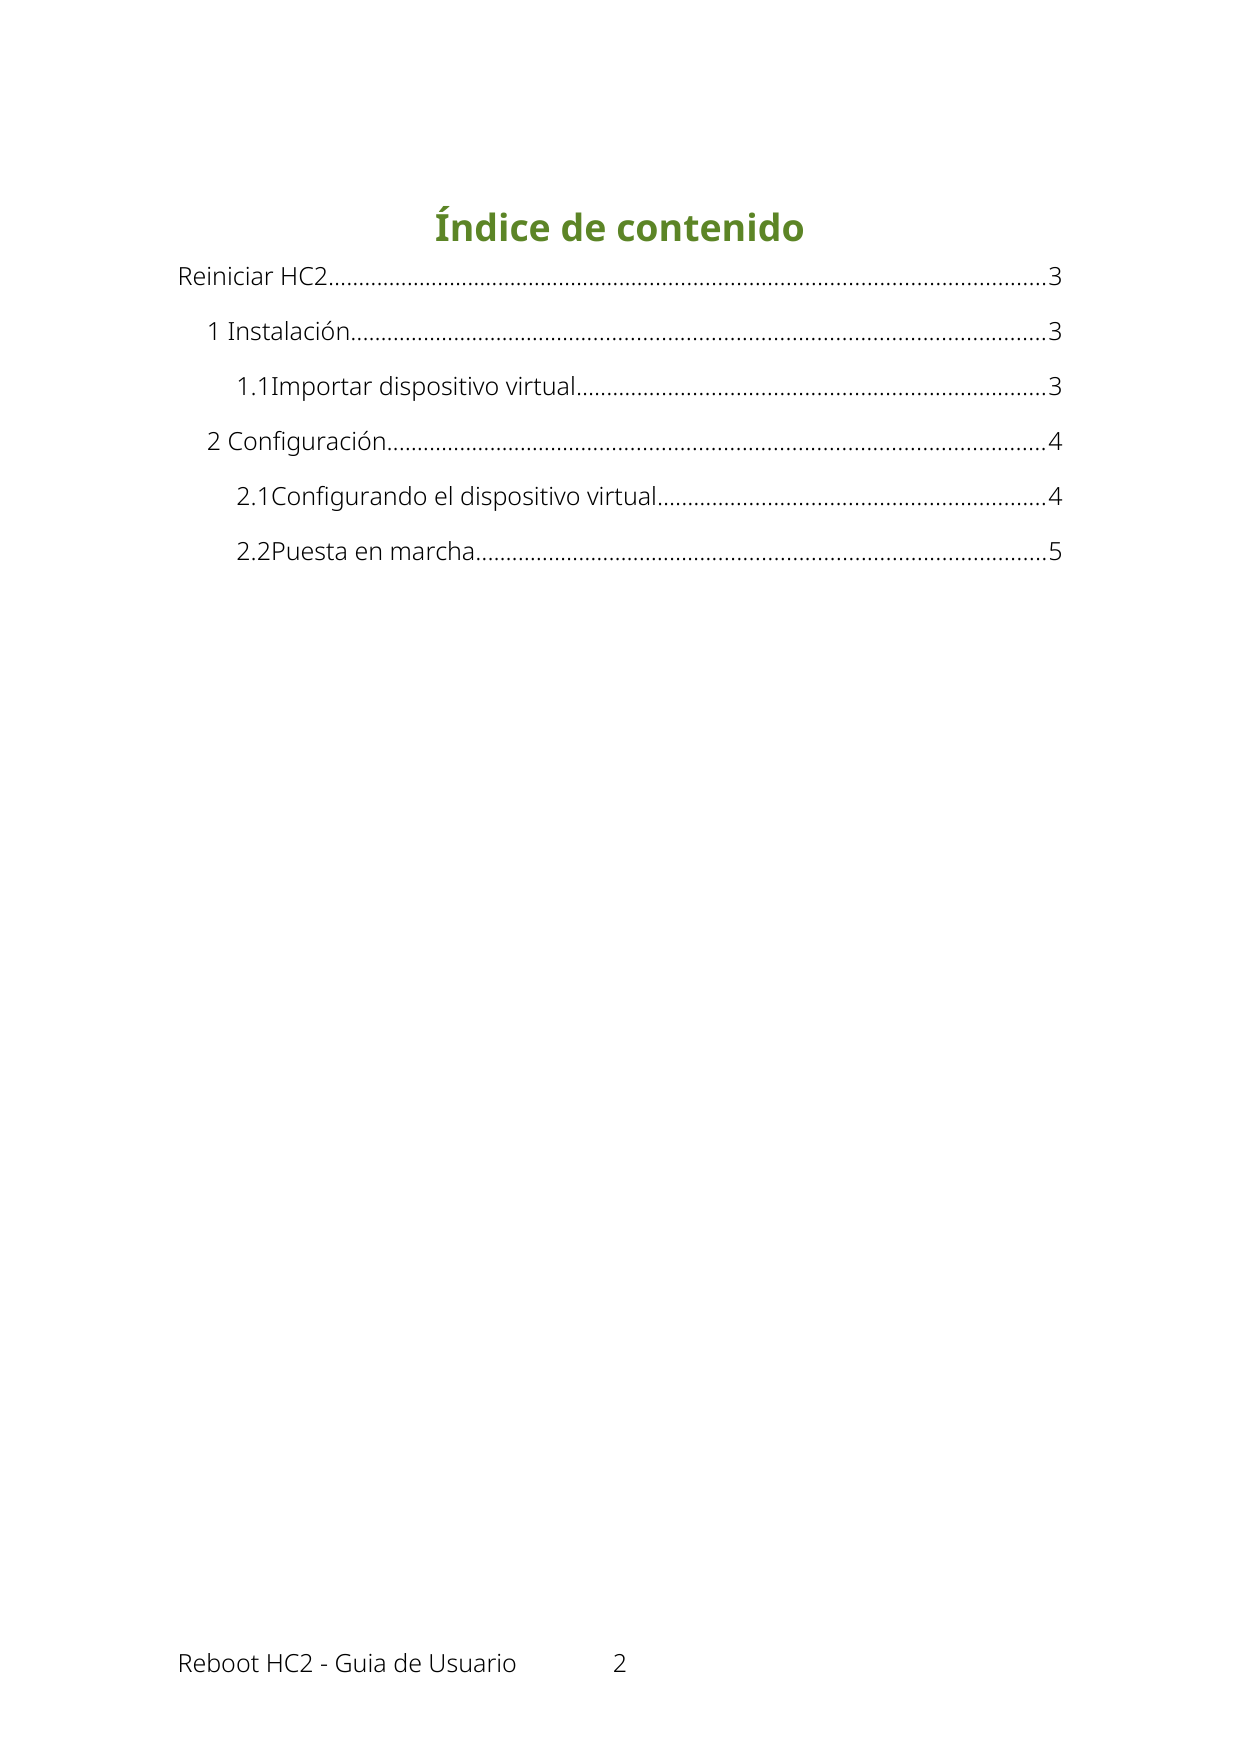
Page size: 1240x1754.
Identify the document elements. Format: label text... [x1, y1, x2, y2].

text 2 Configuración 4 [207, 423, 1062, 457]
text 2.2Puesta en marcha 5 [236, 533, 1062, 567]
text Índice de contenido [177, 201, 1062, 252]
text Reiniciar HC2 3 [177, 259, 1062, 293]
text 1.1Importar dispositivo virtual 3 [236, 368, 1062, 402]
text 1 Instalación 3 [207, 313, 1062, 348]
text 2.1Configurando el dispositivo virtual 4 [236, 478, 1062, 512]
